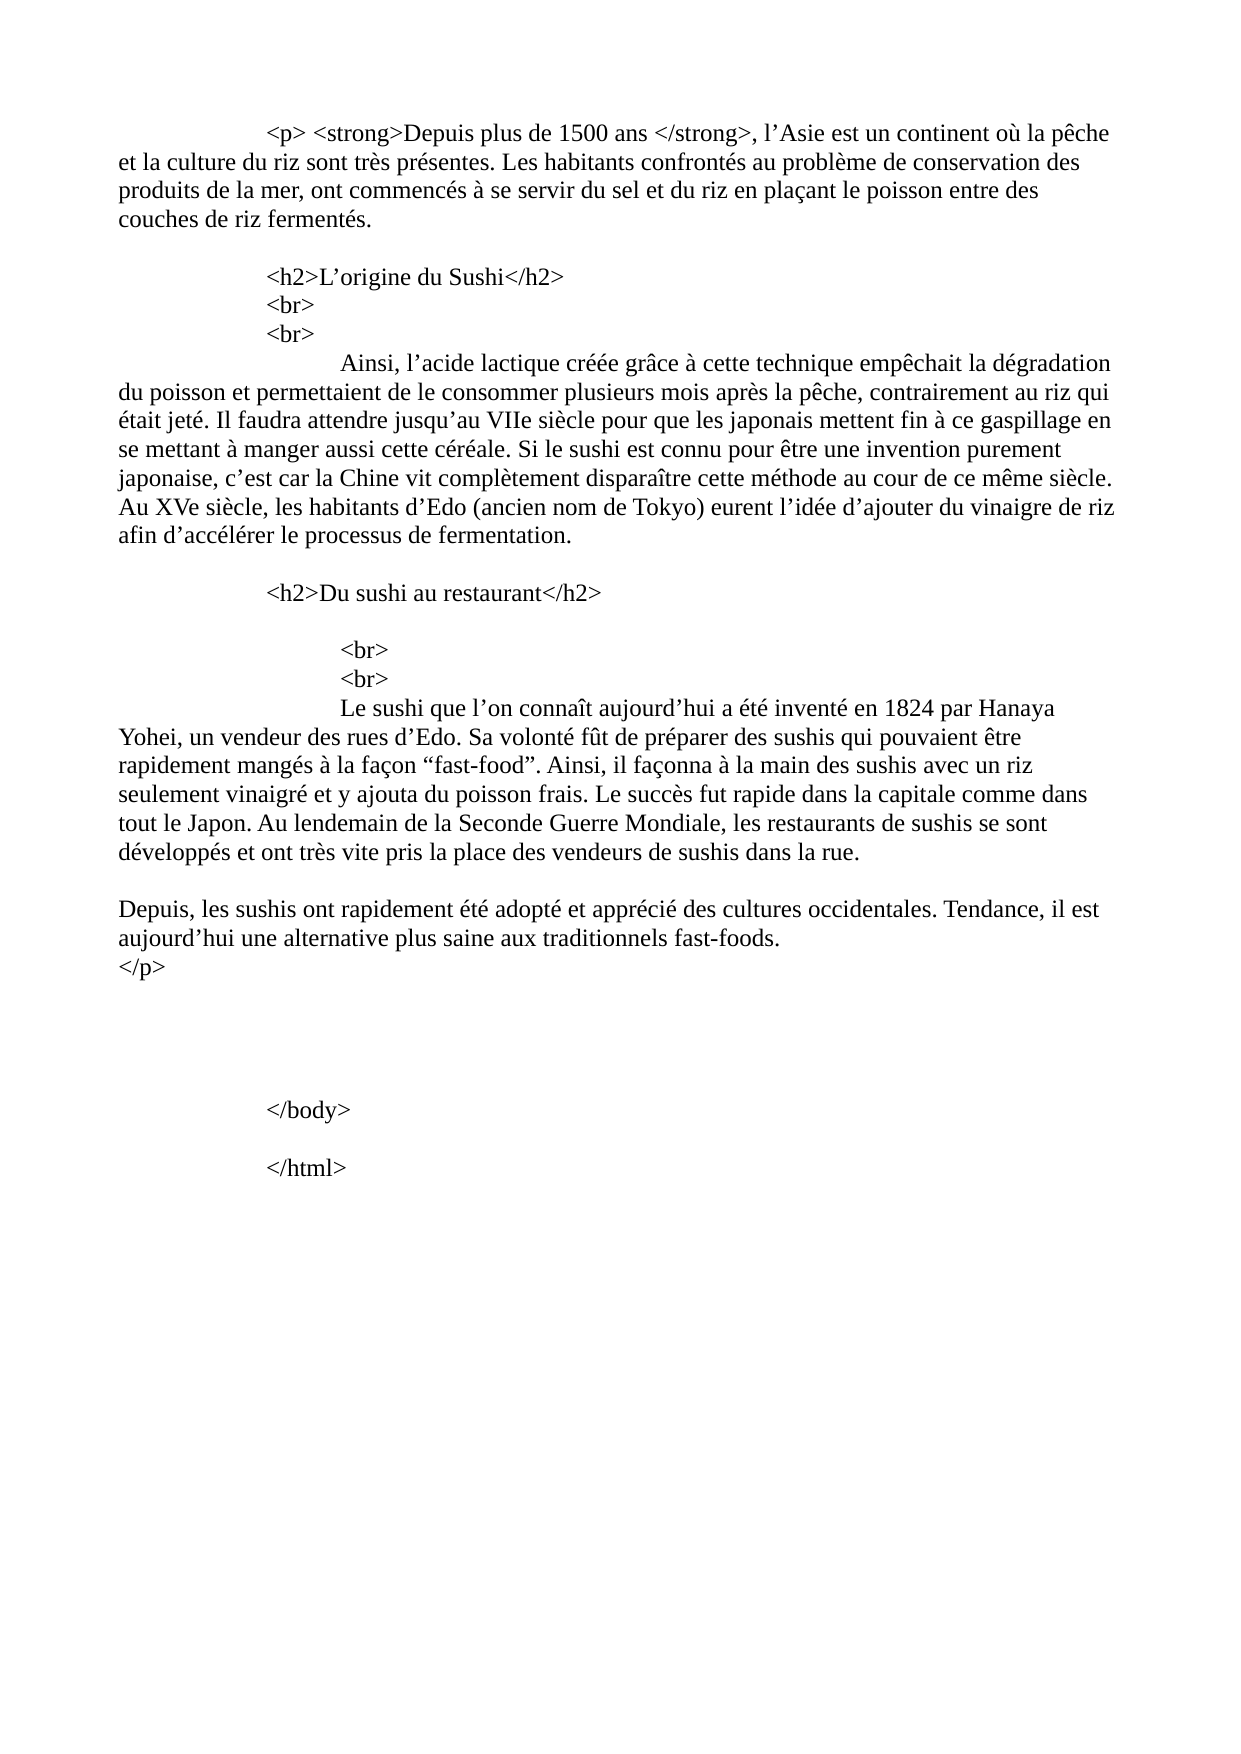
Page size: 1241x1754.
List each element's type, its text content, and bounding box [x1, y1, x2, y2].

text <h2>L’origine du Sushi</h2> [118, 262, 1122, 291]
text Depuis, les sushis ont rapidement été adopté et apprécié des cultures occidentales. Tendance, il est aujourd’hui une alternative plus saine aux traditionnels fast-foods. [118, 894, 1122, 952]
text </body> [118, 1096, 1122, 1124]
text <p> <strong>Depuis plus de 1500 ans </strong>, l’Asie est un continent où la pêche et la culture du riz sont très présentes. Les habitants confrontés au problème de conservation des produits de la mer, ont commencés à se servir du sel et du riz en plaçant le poisson entre des couches de riz fermentés. [118, 118, 1122, 233]
text </html> [118, 1153, 1122, 1182]
text <br> [118, 291, 1122, 319]
text <br> [118, 636, 1122, 664]
text <h2>Du sushi au restaurant</h2> [118, 578, 1122, 607]
text </p> [118, 952, 1122, 981]
text <br> [118, 319, 1122, 348]
text <br> [118, 664, 1122, 693]
text Le sushi que l’on connaît aujourd’hui a été inventé en 1824 par Hanaya Yohei, un vendeur des rues d’Edo. Sa volonté fût de préparer des sushis qui pouvaient être rapidement mangés à la façon “fast-food”. Ainsi, il façonna à la main des sushis avec un riz seulement vinaigré et y ajouta du poisson frais. Le succès fut rapide dans la capitale comme dans tout le Japon. Au lendemain de la Seconde Guerre Mondiale, les restaurants de sushis se sont développés et ont très vite pris la place des vendeurs de sushis dans la rue. [118, 693, 1122, 866]
text Ainsi, l’acide lactique créée grâce à cette technique empêchait la dégradation du poisson et permettaient de le consommer plusieurs mois après la pêche, contrairement au riz qui était jeté. Il faudra attendre jusqu’au VIIe siècle pour que les japonais mettent fin à ce gaspillage en se mettant à manger aussi cette céréale. Si le sushi est connu pour être une invention purement japonaise, c’est car la Chine vit complètement disparaître cette méthode au cour de ce même siècle. Au XVe siècle, les habitants d’Edo (ancien nom de Tokyo) eurent l’idée d’ajouter du vinaigre de riz afin d’accélérer le processus de fermentation. [118, 348, 1122, 549]
